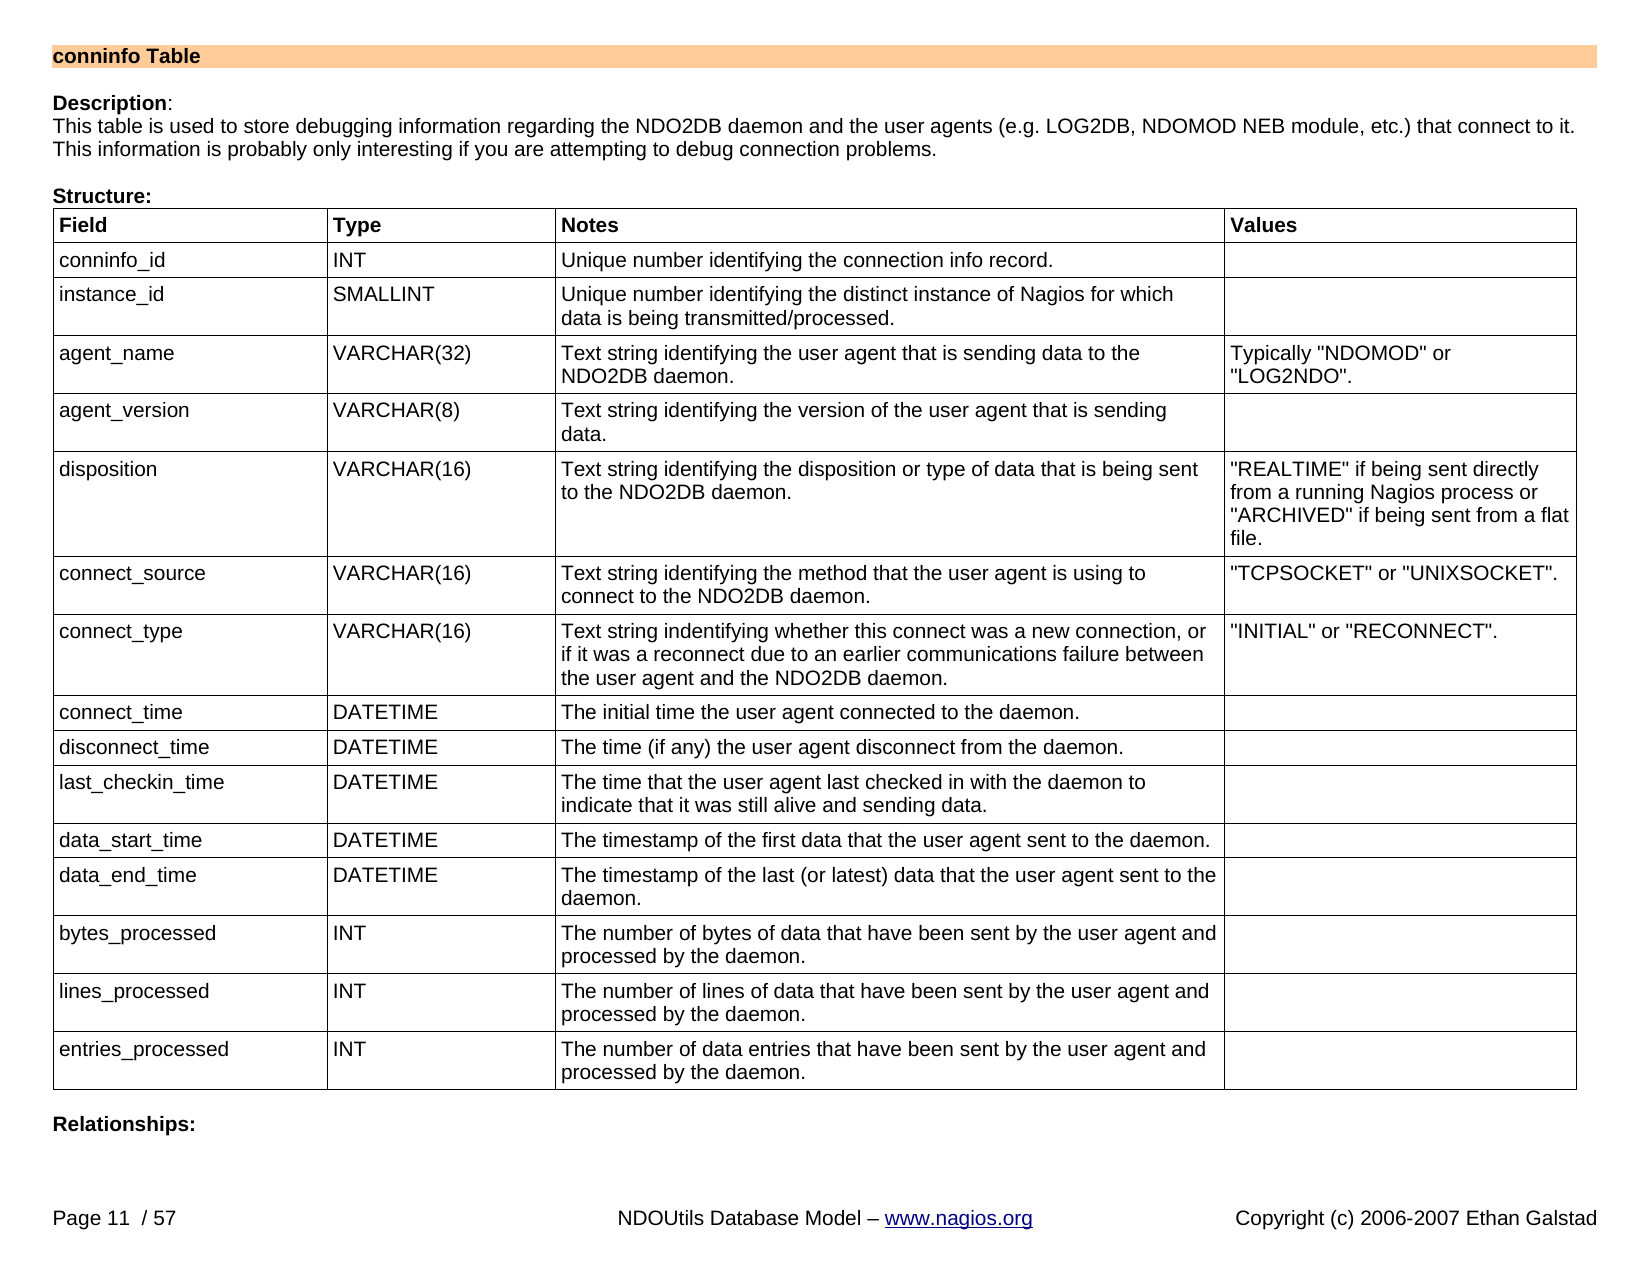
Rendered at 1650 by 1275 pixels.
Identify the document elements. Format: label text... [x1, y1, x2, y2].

table_cell The number of lines of data that have been sent by the user agent and processed by the daemon. [556, 974, 1224, 1031]
table_cell [1225, 916, 1576, 973]
text Relationships: [52, 1113, 1597, 1136]
table_cell Text string indentifying whether this connect was a new connection, or if it was a reconnect due to an earlier communications failure between the user agent and the NDO2DB daemon. [556, 615, 1224, 695]
table_cell instance_id [54, 278, 327, 335]
table_cell bytes_processed [54, 916, 327, 973]
table_header Field [54, 209, 327, 242]
table_cell Text string identifying the version of the user agent that is sending data. [556, 394, 1224, 451]
table_cell connect_type [54, 615, 327, 695]
table_cell last_checkin_time [54, 766, 327, 823]
table_cell DATETIME [328, 858, 555, 915]
table_cell connect_time [54, 696, 327, 730]
table_cell "REALTIME" if being sent directly from a running Nagios process or "ARCHIVED" if being sent from a flat file. [1225, 452, 1576, 556]
table_header Values [1225, 209, 1576, 242]
text conninfo Table [52, 45, 1597, 68]
table_cell [1225, 278, 1576, 335]
table_cell Text string identifying the user agent that is sending data to the NDO2DB daemon. [556, 336, 1224, 393]
table_cell [1225, 974, 1576, 1031]
table_cell [1225, 824, 1576, 857]
table_cell Typically "NDOMOD" or "LOG2NDO". [1225, 336, 1576, 393]
table_cell agent_version [54, 394, 327, 451]
text Description: [52, 91, 1597, 115]
table_cell DATETIME [328, 824, 555, 857]
table_cell [1225, 696, 1576, 730]
table_cell "INITIAL" or "RECONNECT". [1225, 615, 1576, 695]
table_cell The timestamp of the last (or latest) data that the user agent sent to the daemon. [556, 858, 1224, 915]
table_cell data_start_time [54, 824, 327, 857]
table_cell VARCHAR(8) [328, 394, 555, 451]
table_cell entries_processed [54, 1032, 327, 1089]
table_cell The time (if any) the user agent disconnect from the daemon. [556, 731, 1224, 765]
table_cell [1225, 731, 1576, 765]
table_cell INT [328, 243, 555, 277]
table_cell INT [328, 1032, 555, 1089]
table_cell agent_name [54, 336, 327, 393]
text This table is used to store debugging information regarding the NDO2DB daemon and the user agents (e.g. LOG2DB, NDOMOD NEB module, etc.) that connect to it. This information is probably only interesting if you are attempting to debug connection problems. [52, 115, 1597, 161]
table_cell The number of bytes of data that have been sent by the user agent and processed by the daemon. [556, 916, 1224, 973]
text Structure: [52, 184, 1597, 208]
table_cell The number of data entries that have been sent by the user agent and processed by the daemon. [556, 1032, 1224, 1089]
table_cell [1225, 243, 1576, 277]
table_cell lines_processed [54, 974, 327, 1031]
table_cell INT [328, 974, 555, 1031]
table_cell DATETIME [328, 696, 555, 730]
table_header Notes [556, 209, 1224, 242]
table_cell disconnect_time [54, 731, 327, 765]
table_cell conninfo_id [54, 243, 327, 277]
table_cell "TCPSOCKET" or "UNIXSOCKET". [1225, 557, 1576, 614]
table_cell VARCHAR(16) [328, 452, 555, 556]
table_cell INT [328, 916, 555, 973]
table_cell VARCHAR(16) [328, 615, 555, 695]
table_cell SMALLINT [328, 278, 555, 335]
table_cell DATETIME [328, 766, 555, 823]
table_cell Text string identifying the disposition or type of data that is being sent to the NDO2DB daemon. [556, 452, 1224, 556]
table_cell Unique number identifying the connection info record. [556, 243, 1224, 277]
table_cell The time that the user agent last checked in with the daemon to indicate that it was still alive and sending data. [556, 766, 1224, 823]
table_cell DATETIME [328, 731, 555, 765]
table_cell disposition [54, 452, 327, 556]
table_cell connect_source [54, 557, 327, 614]
table_cell [1225, 394, 1576, 451]
table_cell VARCHAR(16) [328, 557, 555, 614]
table_cell data_end_time [54, 858, 327, 915]
table_cell Unique number identifying the distinct instance of Nagios for which data is being transmitted/processed. [556, 278, 1224, 335]
table_cell [1225, 858, 1576, 915]
table_cell The timestamp of the first data that the user agent sent to the daemon. [556, 824, 1224, 857]
table_cell [1225, 766, 1576, 823]
table_header Type [328, 209, 555, 242]
table_cell [1225, 1032, 1576, 1089]
table_cell The initial time the user agent connected to the daemon. [556, 696, 1224, 730]
table_cell VARCHAR(32) [328, 336, 555, 393]
table_cell Text string identifying the method that the user agent is using to connect to the NDO2DB daemon. [556, 557, 1224, 614]
